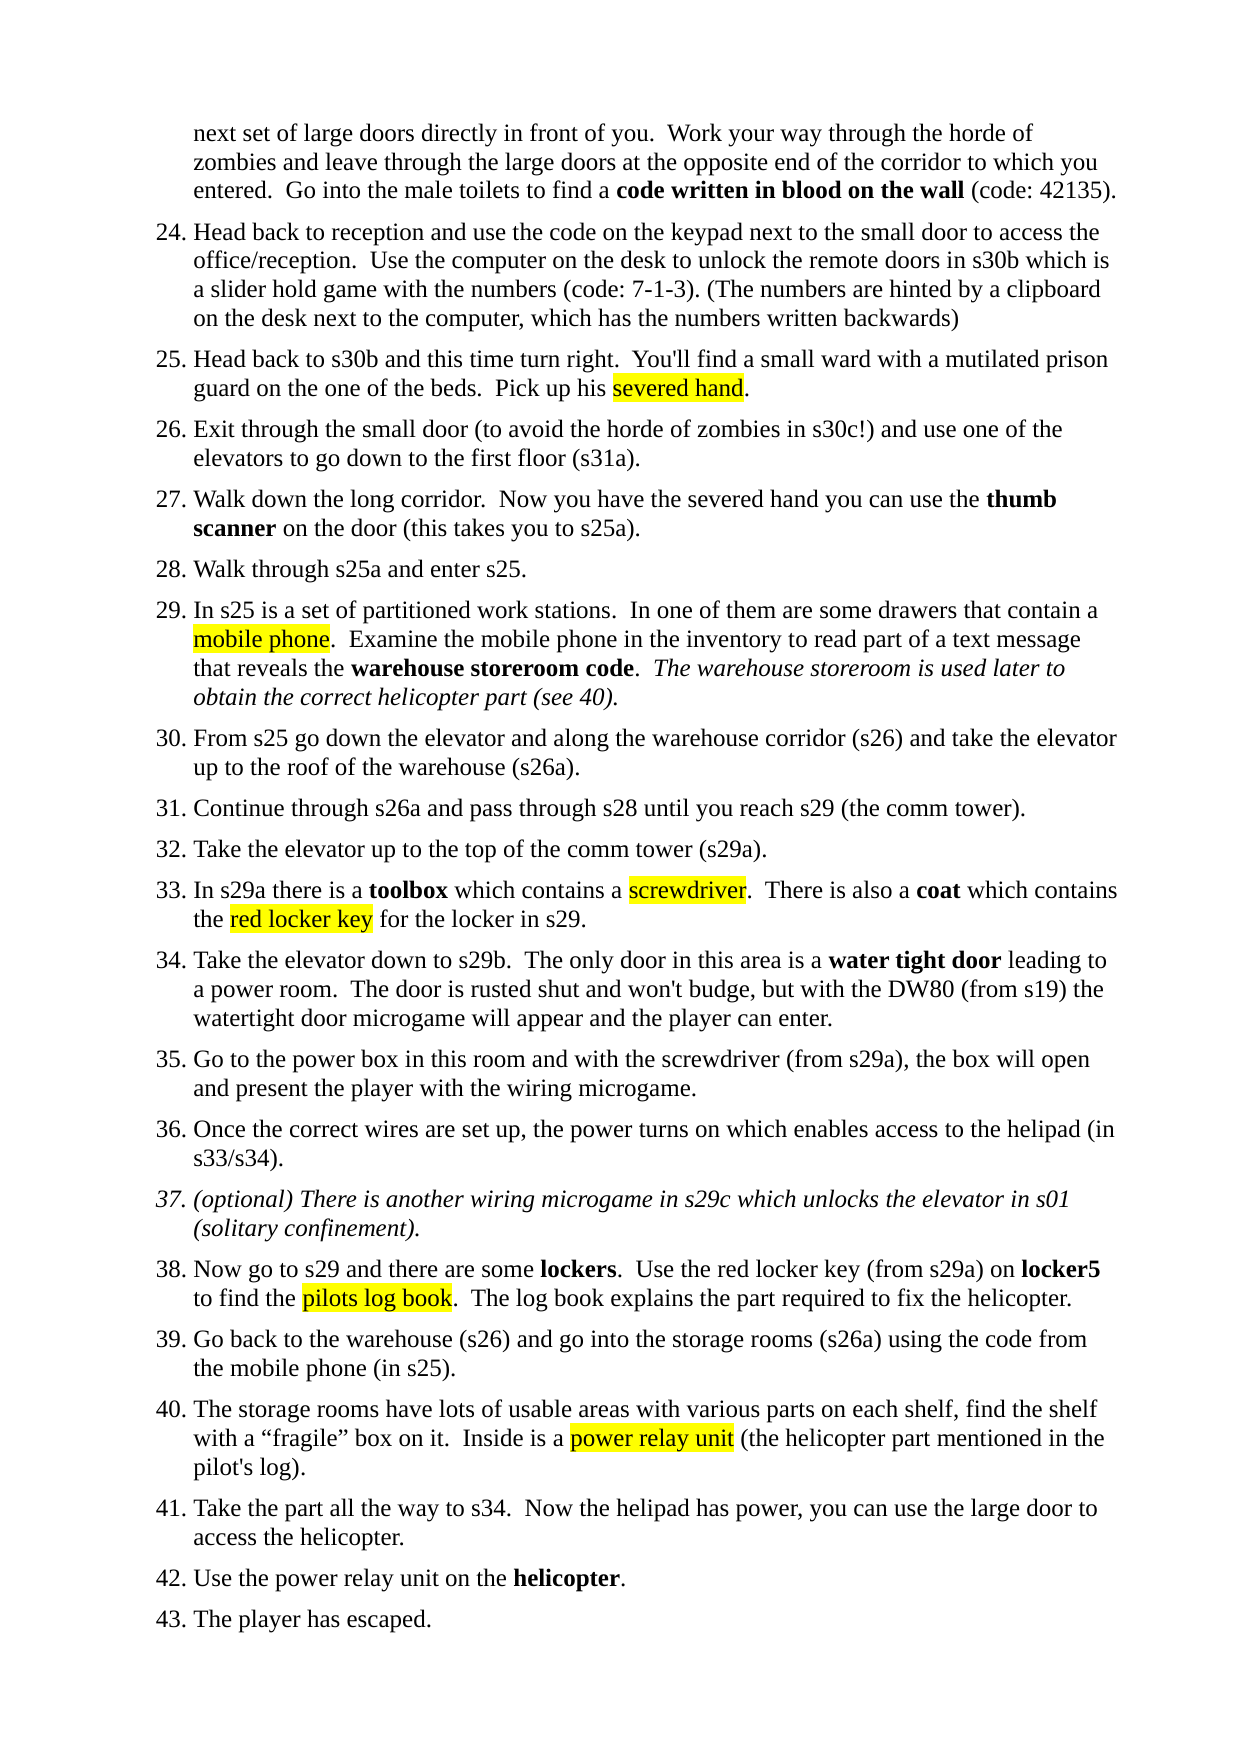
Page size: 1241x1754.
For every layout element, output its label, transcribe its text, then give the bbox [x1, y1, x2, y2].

list Walk through s25a and enter s25. [156, 554, 1122, 583]
list Head back to reception and use the code on the keypad next to the small door to access the office/reception. Use the computer on the desk to unlock the remote doors in s30b which is a slider hold game with the numbers (code: 7-1-3). (The numbers are hinted by a clipboard on the desk next to the computer, which has the numbers written backwards) [156, 217, 1122, 332]
list next set of large doors directly in front of you. Work your way through the horde of zombies and leave through the large doors at the opposite end of the corridor to which you entered. Go into the male toilets to find a code written in blood on the wall (code: 42135). [156, 118, 1122, 204]
list Take the elevator up to the top of the comm tower (s29a). [156, 834, 1122, 863]
list (optional) There is another wiring microgame in s29c which unlocks the elevator in s01 (solitary confinement). [156, 1184, 1122, 1242]
list Exit through the small door (to avoid the horde of zombies in s30c!) and use one of the elevators to go down to the first floor (s31a). [156, 414, 1122, 472]
list From s25 go down the elevator and along the warehouse corridor (s26) and take the elevator up to the roof of the warehouse (s26a). [156, 723, 1122, 781]
list In s25 is a set of partitioned work stations. In one of them are some drawers that contain a mobile phone. Examine the mobile phone in the inventory to read part of a text message that reveals the warehouse storeroom code. The warehouse storeroom is used later to obtain the correct helicopter part (see 40). [156, 596, 1122, 711]
list Go back to the warehouse (s26) and go into the storage rooms (s26a) using the code from the mobile phone (in s25). [156, 1324, 1122, 1382]
list Continue through s26a and pass through s28 until you reach s29 (the comm tower). [156, 793, 1122, 822]
list Once the correct wires are set up, the power turns on which enables access to the helipad (in s33/s34). [156, 1114, 1122, 1172]
list The storage rooms have lots of usable areas with various parts on each shelf, find the shelf with a “fragile” box on it. Inside is a power relay unit (the helicopter part mentioned in the pilot's log). [156, 1394, 1122, 1481]
list Head back to s30b and this time turn right. You'll find a small ward with a mutilated prison guard on the one of the beds. Pick up his severed hand. [156, 344, 1122, 402]
list Use the power relay unit on the helicopter. [156, 1563, 1122, 1592]
list Take the elevator down to s29b. The only door in this area is a water tight door leading to a power room. The door is rusted shut and won't budge, but with the DW80 (from s19) the watertight door microgame will appear and the player can enter. [156, 946, 1122, 1032]
list Walk down the long corridor. Now you have the severed hand you can use the thumb scanner on the door (this takes you to s25a). [156, 484, 1122, 542]
list In s29a there is a toolbox which contains a screwdriver. There is also a coat which contains the red locker key for the locker in s29. [156, 876, 1122, 933]
list Now go to s29 and there are some lockers. Use the red locker key (from s29a) on locker5 to find the pilots log book. The log book explains the part required to fix the helicopter. [156, 1254, 1122, 1312]
list Go to the power box in this room and with the screwdriver (from s29a), the box will open and present the player with the wiring microgame. [156, 1044, 1122, 1102]
list The player has escaped. [156, 1604, 1122, 1633]
list Take the part all the way to s34. Now the helipad has power, you can use the large door to access the helicopter. [156, 1493, 1122, 1551]
